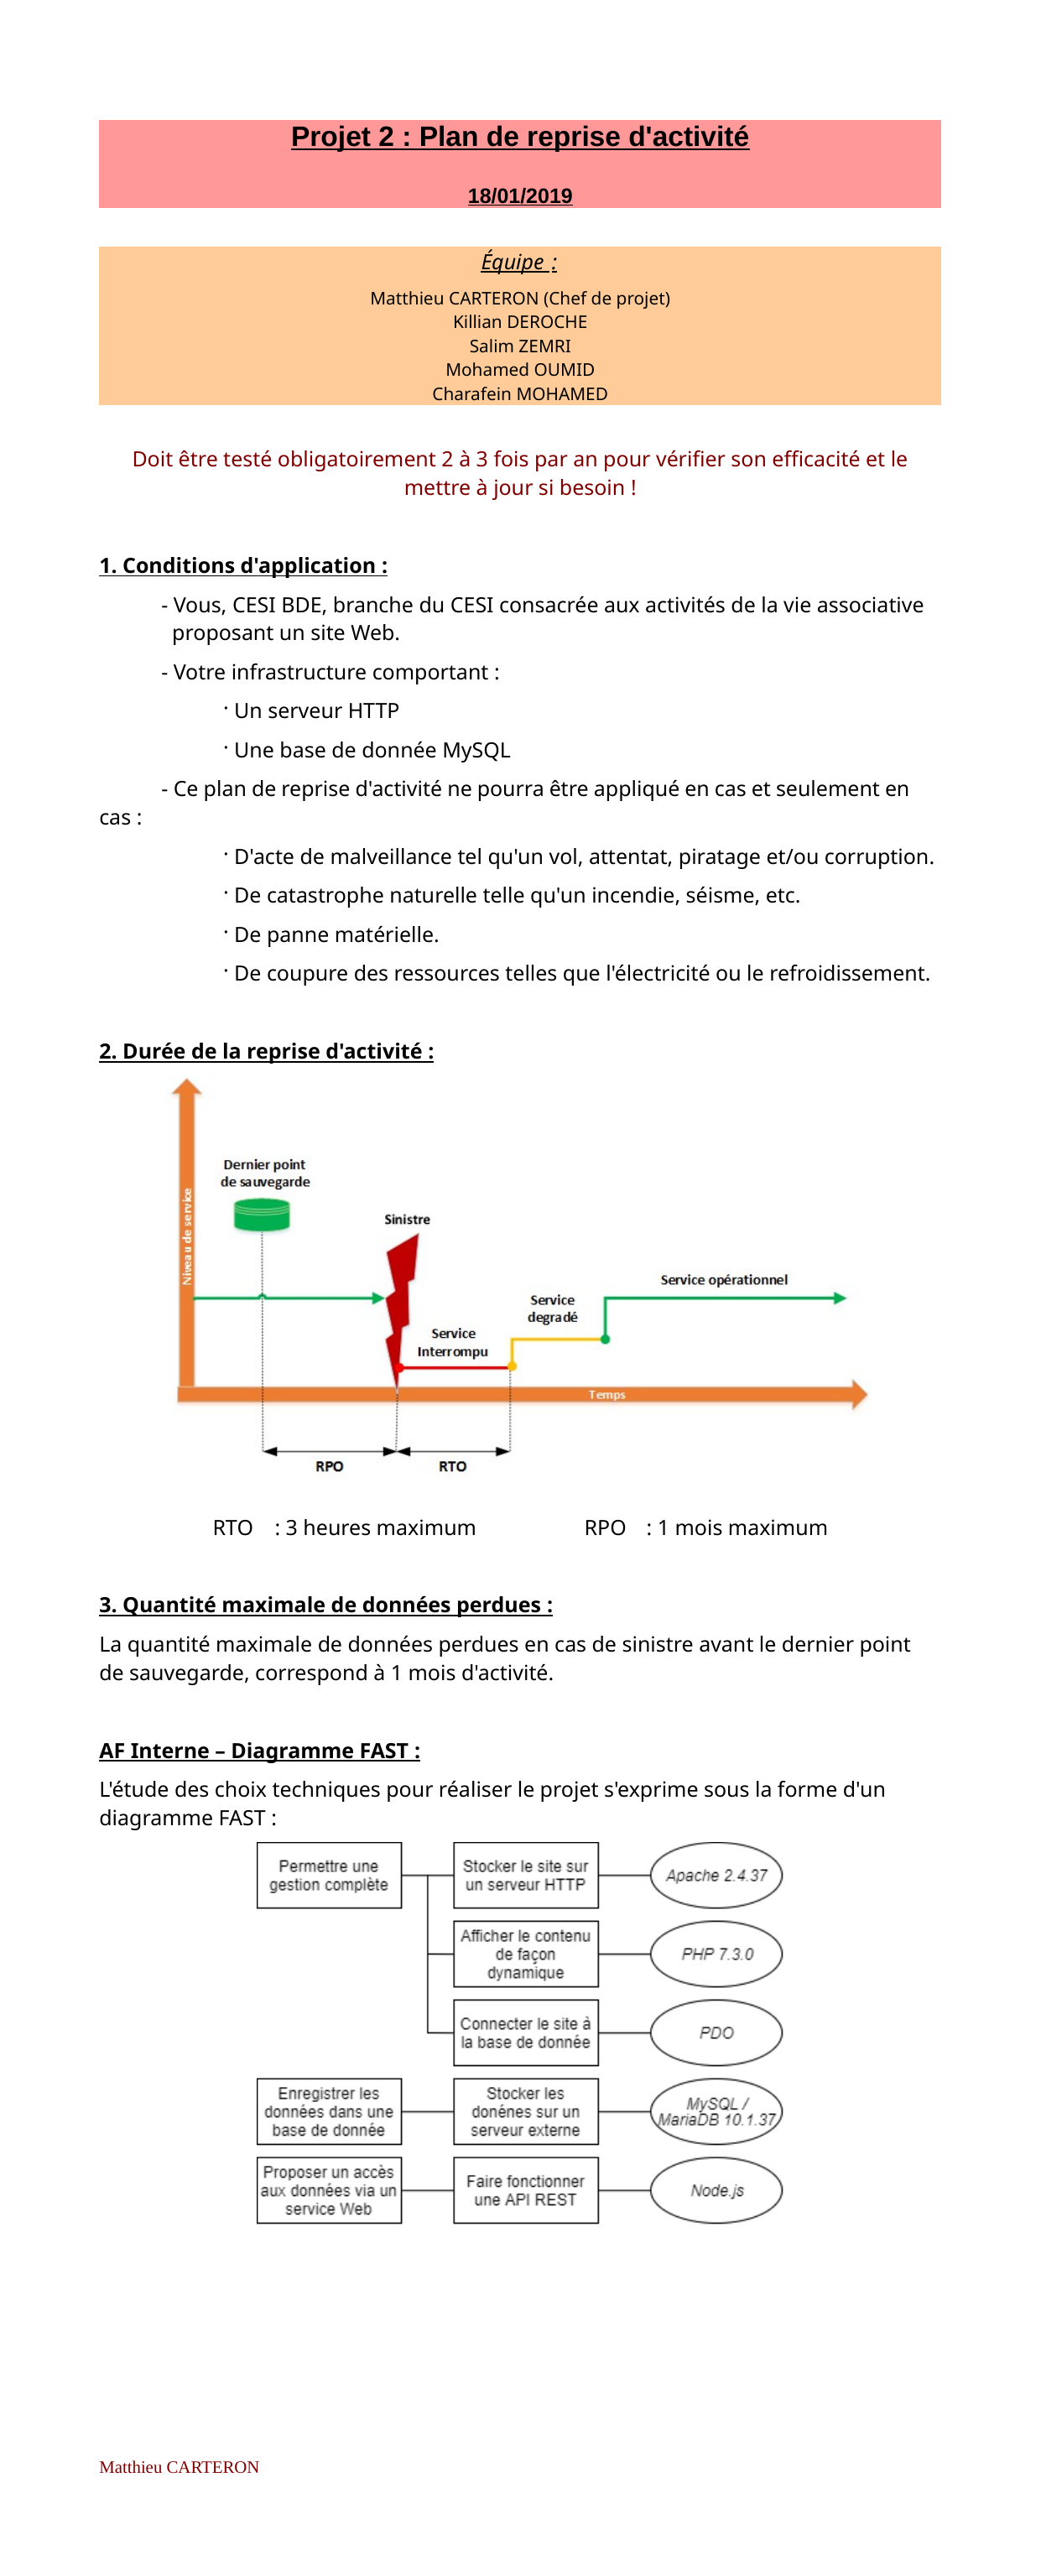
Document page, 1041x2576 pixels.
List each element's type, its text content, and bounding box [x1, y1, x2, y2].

text · Une base de donnée MySQL [99, 736, 941, 764]
text Killian DEROCHE [99, 310, 941, 334]
text · De coupure des ressources telles que l'électricité ou le refroidissement. [99, 959, 941, 987]
picture [166, 1075, 874, 1485]
text Salim ZEMRI [99, 334, 941, 357]
text Mohamed OUMID [99, 357, 941, 382]
text 2. Durée de la reprise d'activité : [99, 1037, 941, 1065]
text AF Interne – Diagramme FAST : [99, 1736, 941, 1765]
text 3. Quantité maximale de données perdues : [99, 1590, 941, 1619]
text · De panne matérielle. [99, 919, 941, 949]
text Charafein MOHAMED [99, 382, 941, 405]
subtitle 18/01/2019 [99, 184, 941, 208]
text · Un serveur HTTP [99, 696, 941, 725]
text 1. Conditions d'application : [99, 551, 941, 580]
text L'étude des choix techniques pour réaliser le projet s'exprime sous la forme d'un diagramme FAST : [99, 1775, 941, 1832]
text - Ce plan de reprise d'activité ne pourra être appliqué en cas et seulement en cas : [99, 774, 941, 831]
text Équipe : [99, 247, 941, 275]
picture [257, 1842, 784, 2225]
text La quantité maximale de données perdues en cas de sinistre avant le dernier point de sauvegarde, correspond à 1 mois d'activité. [99, 1630, 941, 1687]
text Doit être testé obligatoirement 2 à 3 fois par an pour vérifier son efficacité et le mettre à jour si besoin ! [99, 445, 941, 502]
text · D'acte de malveillance tel qu'un vol, attentat, piratage et/ou corruption. [99, 841, 941, 871]
text - Votre infrastructure comportant : [99, 658, 941, 686]
text - Vous, CESI BDE, branche du CESI consacrée aux activités de la vie associative proposant un site Web. [99, 590, 941, 647]
text · De catastrophe naturelle telle qu'un incendie, séisme, etc. [99, 881, 941, 909]
text Matthieu CARTERON (Chef de projet) [99, 286, 941, 310]
text RTO : 3 heures maximum RPO : 1 mois maximum [99, 1512, 941, 1541]
subtitle Projet 2 : Plan de reprise d'activité [99, 120, 941, 153]
